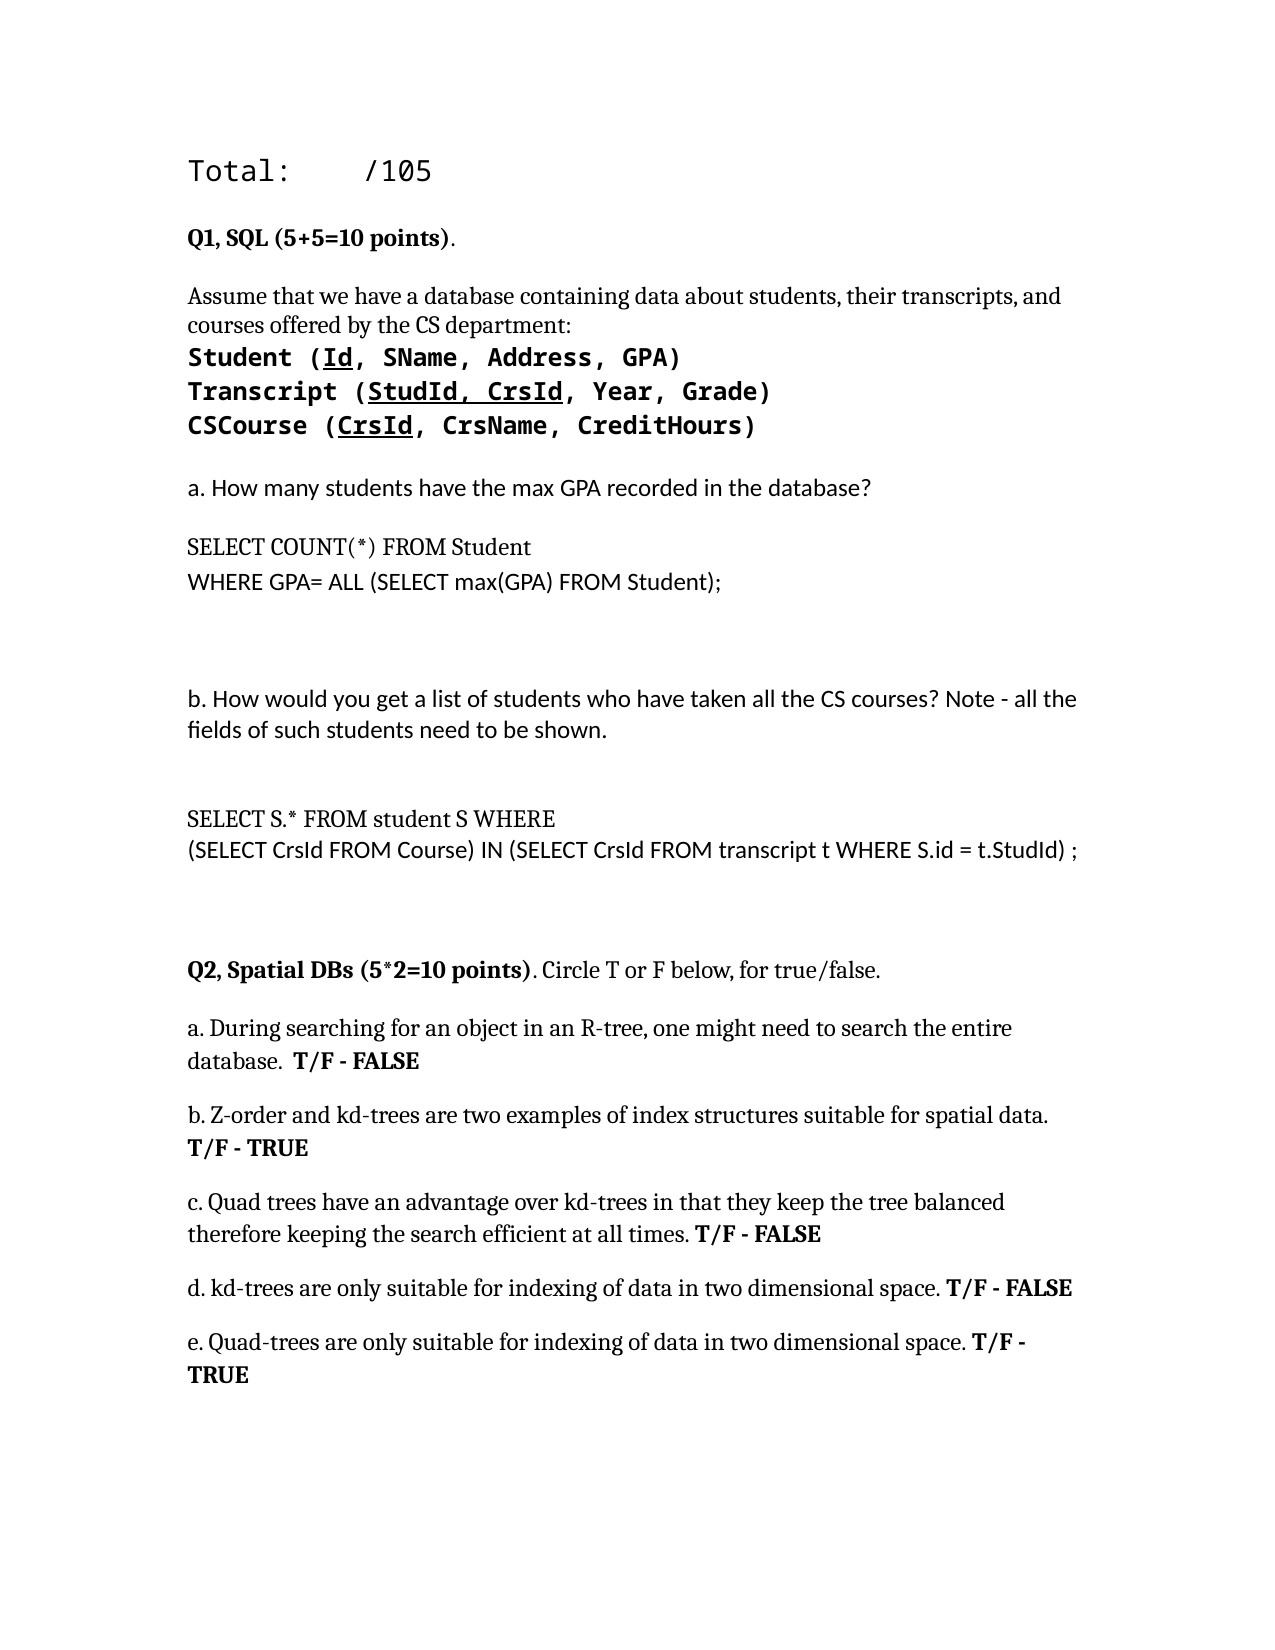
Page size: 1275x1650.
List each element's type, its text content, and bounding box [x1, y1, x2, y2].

text b. How would you get a list of students who have taken all the CS courses? Note - all the fields of such students need to be shown. [187, 683, 1087, 744]
text SELECT S.* FROM student S WHERE [187, 805, 1087, 834]
text Q1, SQL (5+5=10 points). [187, 224, 1087, 253]
text Total: /105 [187, 150, 1087, 190]
text Transcript (StudId, CrsId, Year, Grade) [187, 373, 1087, 407]
text d. kd-trees are only suitable for indexing of data in two dimensional space. T/F - FALSE [187, 1274, 1087, 1303]
text a. During searching for an object in an R-tree, one might need to search the entire database. T/F - FALSE [187, 1014, 1087, 1075]
text Q2, Spatial DBs (5*2=10 points). Circle T or F below, for true/false. [187, 956, 1087, 985]
text Student (Id, SName, Address, GPA) [187, 339, 1087, 373]
text a. How many students have the max GPA recorded in the database? [187, 472, 1087, 503]
text Assume that we have a database containing data about students, their transcripts, and courses offered by the CS department: [187, 282, 1087, 339]
text (SELECT CrsId FROM Course) IN (SELECT CrsId FROM transcript t WHERE S.id = t.StudId) ; [187, 834, 1087, 864]
text e. Quad-trees are only suitable for indexing of data in two dimensional space. T/F - TRUE [187, 1328, 1087, 1390]
text b. Z-order and kd-trees are two examples of index structures suitable for spatial data. T/F - TRUE [187, 1101, 1087, 1162]
text c. Quad trees have an advantage over kd-trees in that they keep the tree balanced therefore keeping the search efficient at all times. T/F - FALSE [187, 1187, 1087, 1249]
text CSCourse (CrsId, CrsName, CreditHours) [187, 407, 1087, 442]
text SELECT COUNT(*) FROM Student WHERE GPA= ALL (SELECT max(GPA) FROM Student); [187, 533, 1087, 597]
